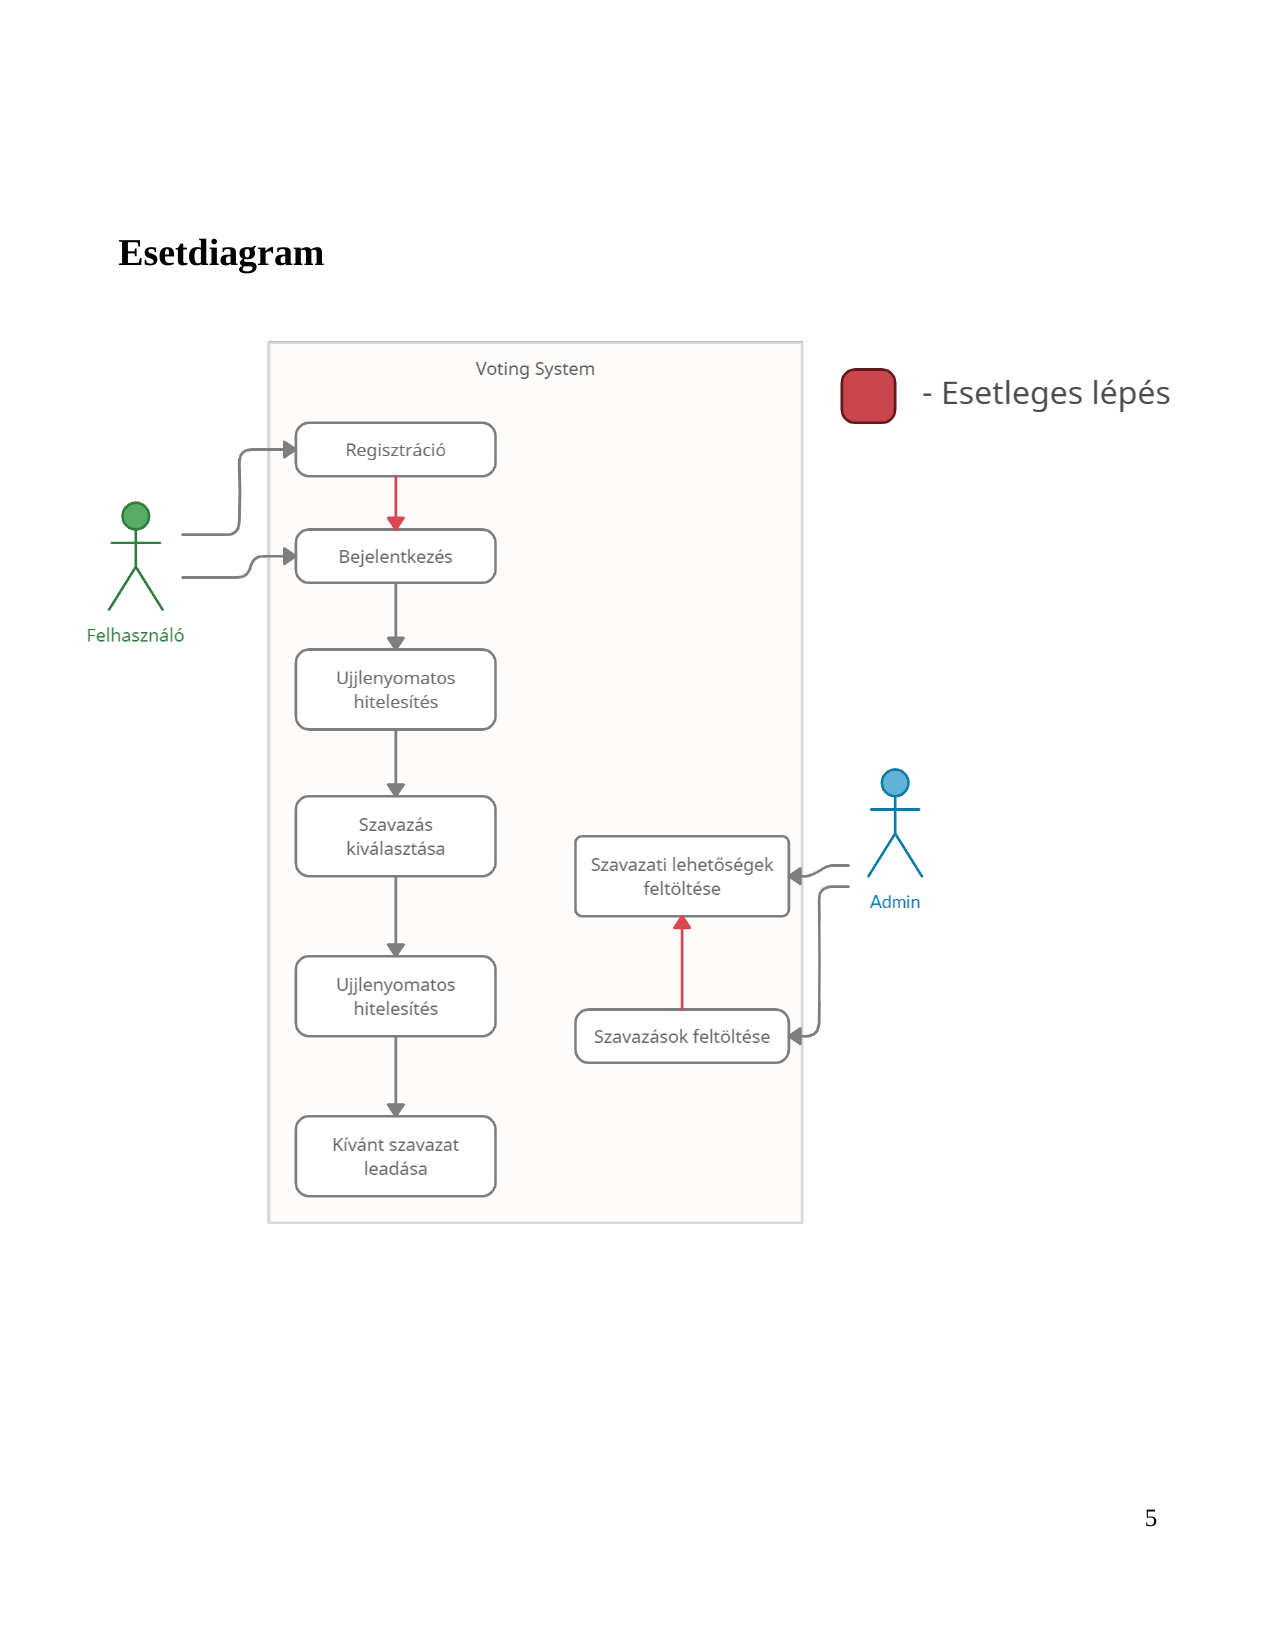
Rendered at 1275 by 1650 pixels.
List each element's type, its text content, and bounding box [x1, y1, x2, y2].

picture [60, 316, 1215, 1249]
text Esetdiagram [118, 230, 1157, 274]
